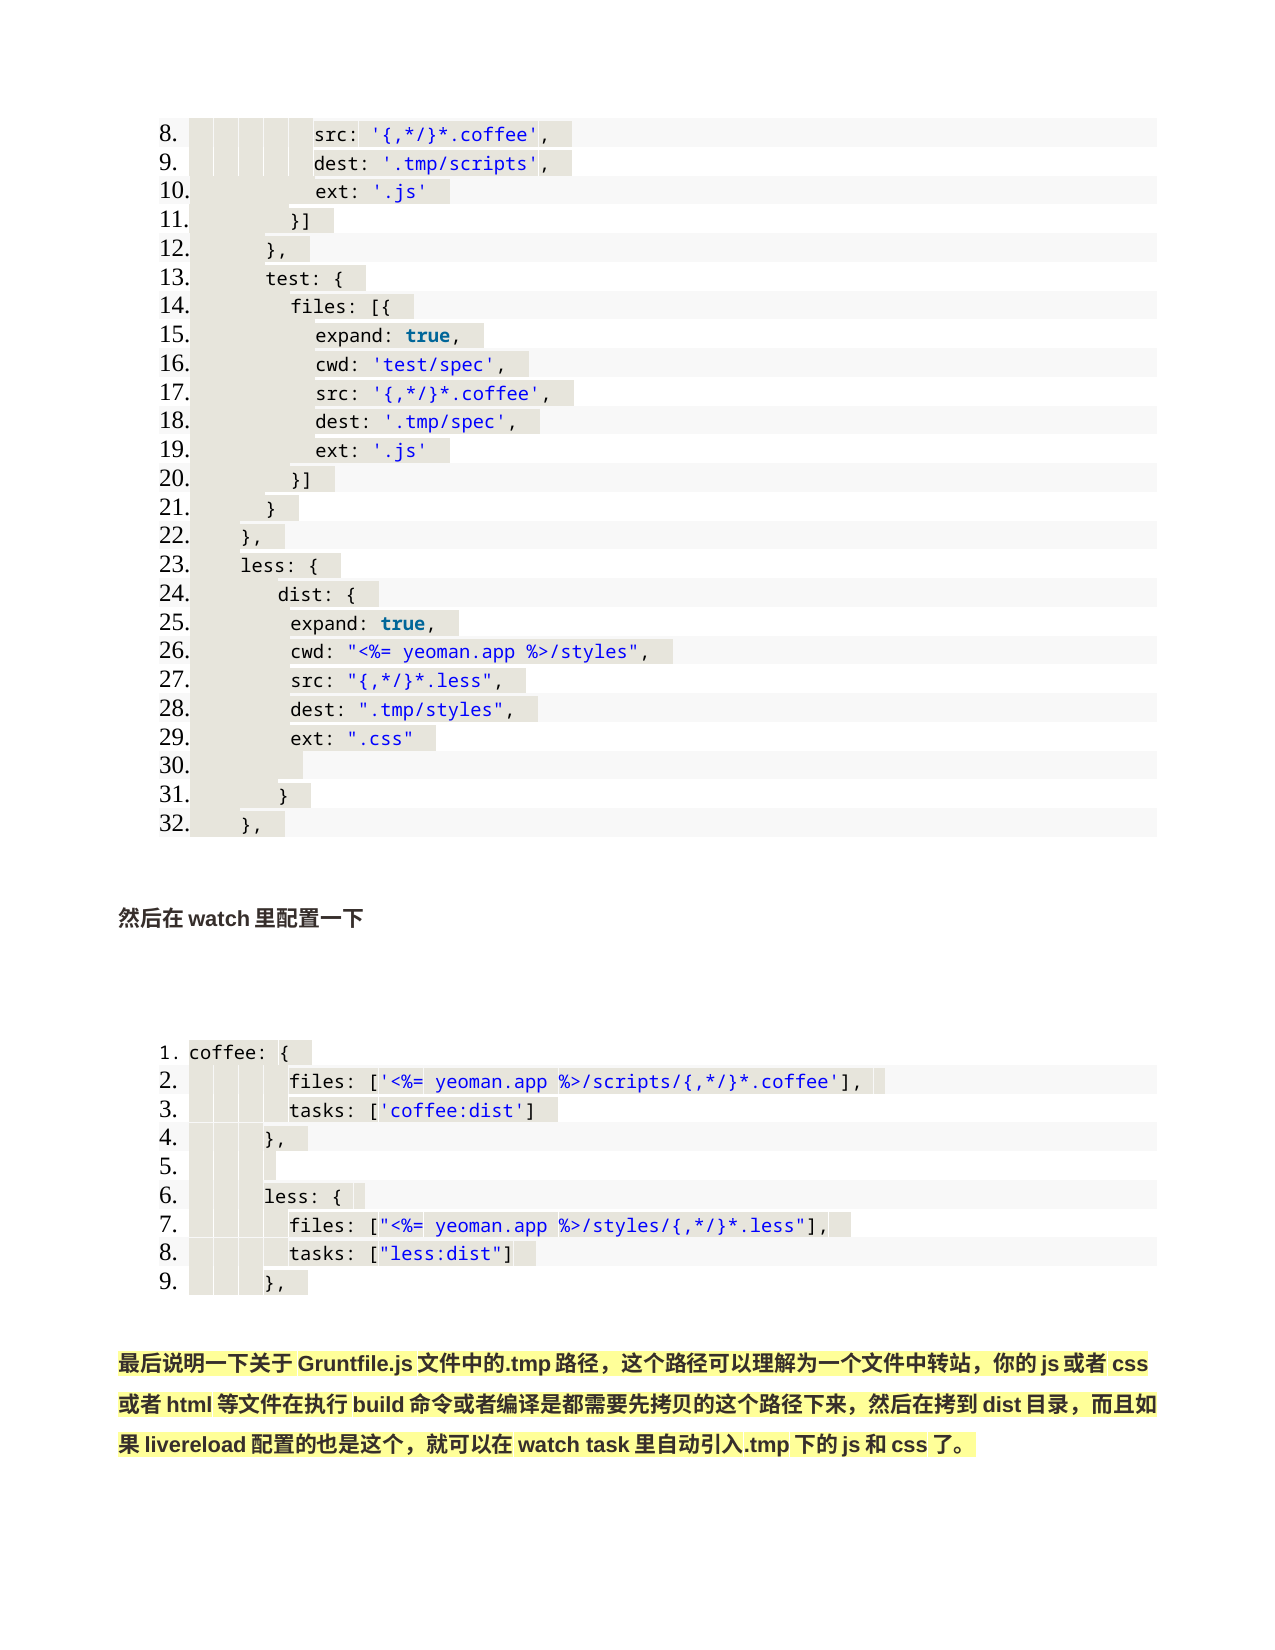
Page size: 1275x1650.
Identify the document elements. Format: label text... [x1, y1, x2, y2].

list }] [159, 463, 1157, 492]
list src: '{,*/}*.coffee', [159, 118, 1157, 147]
list cwd: 'test/spec', [159, 348, 1157, 377]
list src: "{,*/}*.less", [159, 664, 1157, 693]
list test: { [159, 262, 1157, 291]
list }, [159, 1122, 1157, 1151]
list dest: '.tmp/scripts', [159, 147, 1157, 176]
list } [159, 779, 1157, 808]
list ext: ".css" [159, 722, 1157, 751]
list cwd: "<%= yeoman.app %>/styles", [159, 636, 1157, 664]
list dest: '.tmp/spec', [159, 406, 1157, 434]
list }, [159, 808, 1157, 837]
list }] [159, 204, 1157, 233]
text 最后说明一下关于Gruntfile.js文件中的.tmp路径，这个路径可以理解为一个文件中转站，你的js或者css或者html等文件在执行build命令或者编译是都需要先拷贝的这个路径下来，然后在拷到dist目录，而且如果livereload配置的也是这个，就可以在watch task里自动引入.tmp下的js和css了。 [118, 1295, 1157, 1457]
list }, [159, 1266, 1157, 1295]
list files: ["<%= yeoman.app %>/styles/{,*/}*.less"], [159, 1209, 1157, 1237]
list ext: '.js' [159, 176, 1157, 204]
list }, [159, 521, 1157, 549]
list ext: '.js' [159, 434, 1157, 463]
list files: [{ [159, 291, 1157, 319]
text 然后在watch里配置一下 [118, 890, 1157, 931]
list dest: ".tmp/styles", [159, 693, 1157, 722]
list src: '{,*/}*.coffee', [159, 377, 1157, 406]
list coffee: { [159, 1037, 1157, 1065]
list expand: true, [159, 607, 1157, 636]
list less: { [159, 549, 1157, 578]
list less: { [159, 1180, 1157, 1209]
list files: ['<%= yeoman.app %>/scripts/{,*/}*.coffee'], [159, 1065, 1157, 1094]
list } [159, 492, 1157, 521]
text [javascript] view plaincopy [0, 996, 1141, 1037]
list }, [159, 233, 1157, 262]
list expand: true, [159, 319, 1157, 348]
list dist: { [159, 578, 1157, 607]
list tasks: ["less:dist"] [159, 1237, 1157, 1266]
list tasks: ['coffee:dist'] [159, 1094, 1157, 1122]
